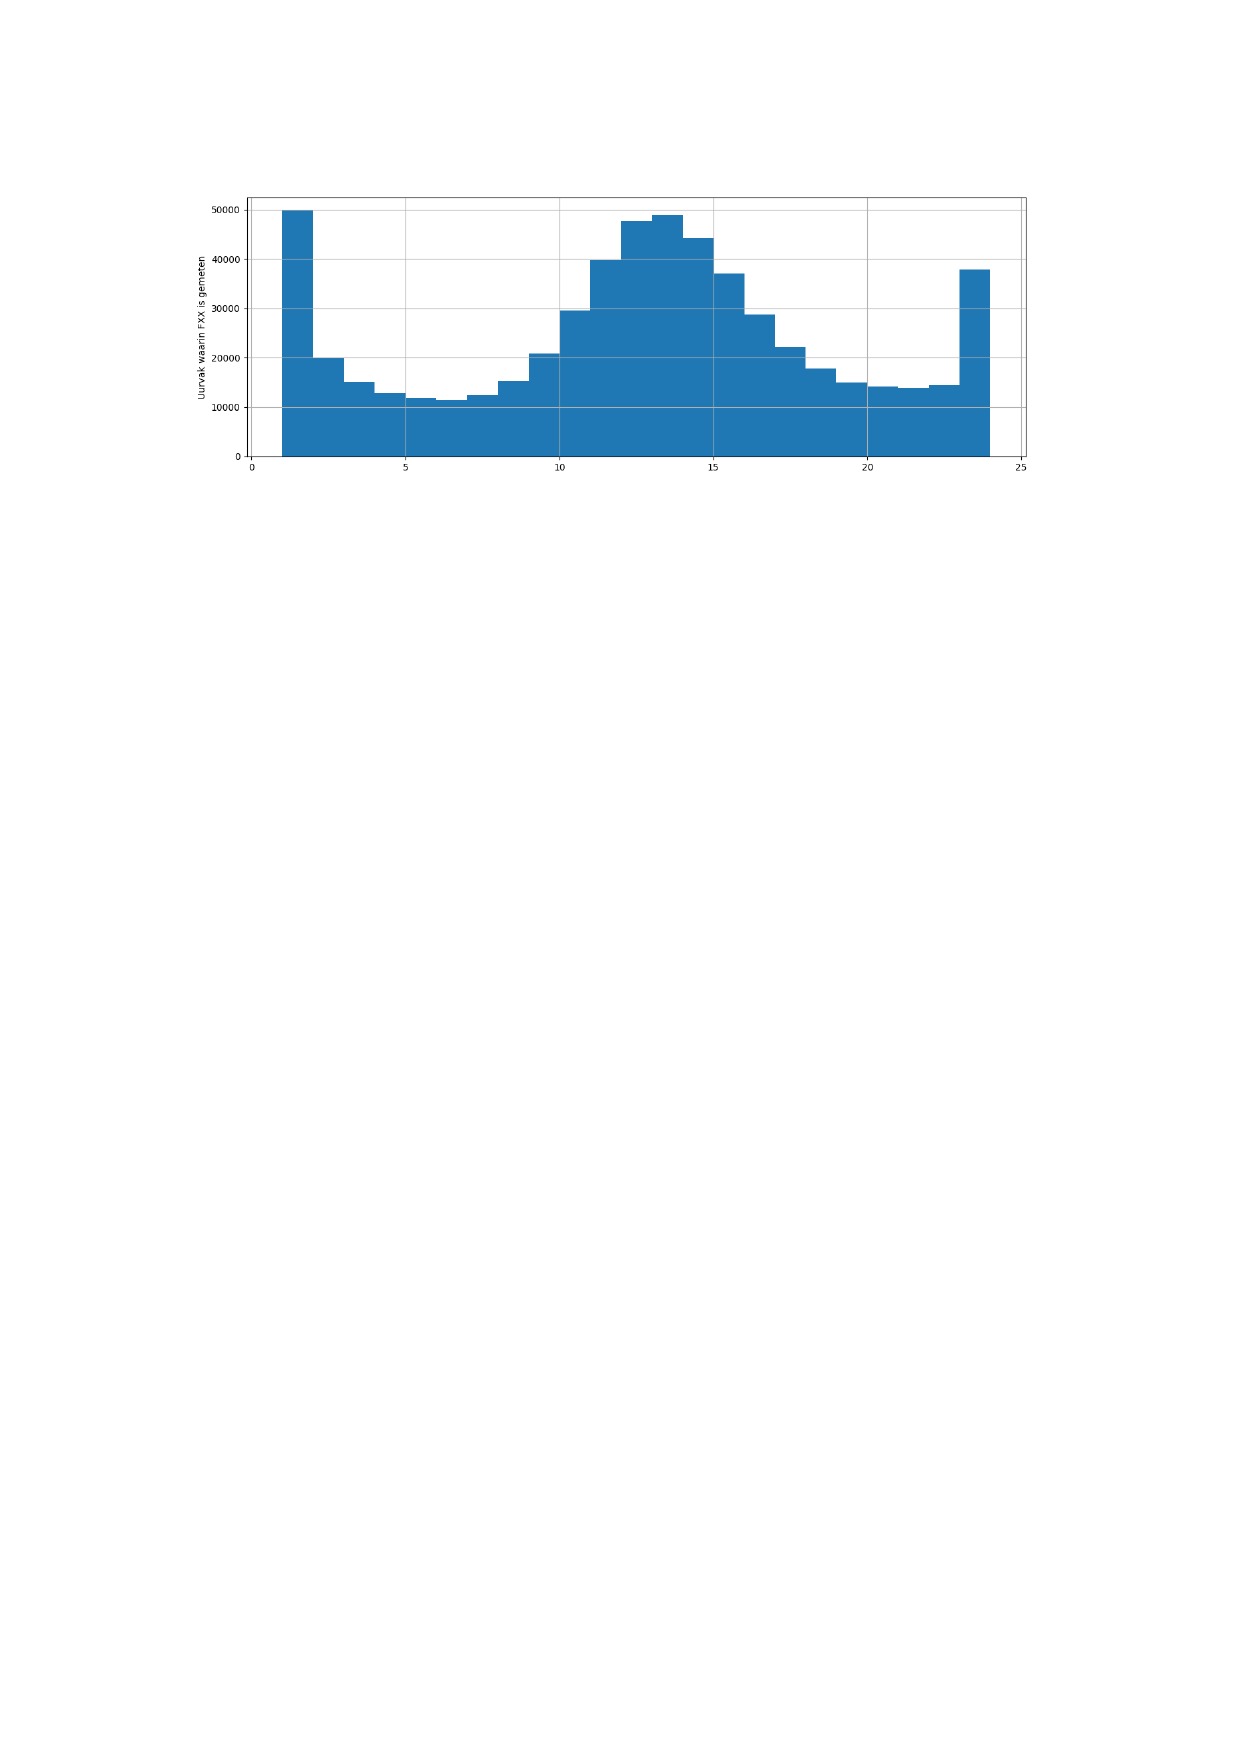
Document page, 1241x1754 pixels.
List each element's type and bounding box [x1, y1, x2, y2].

picture [121, 158, 1126, 493]
